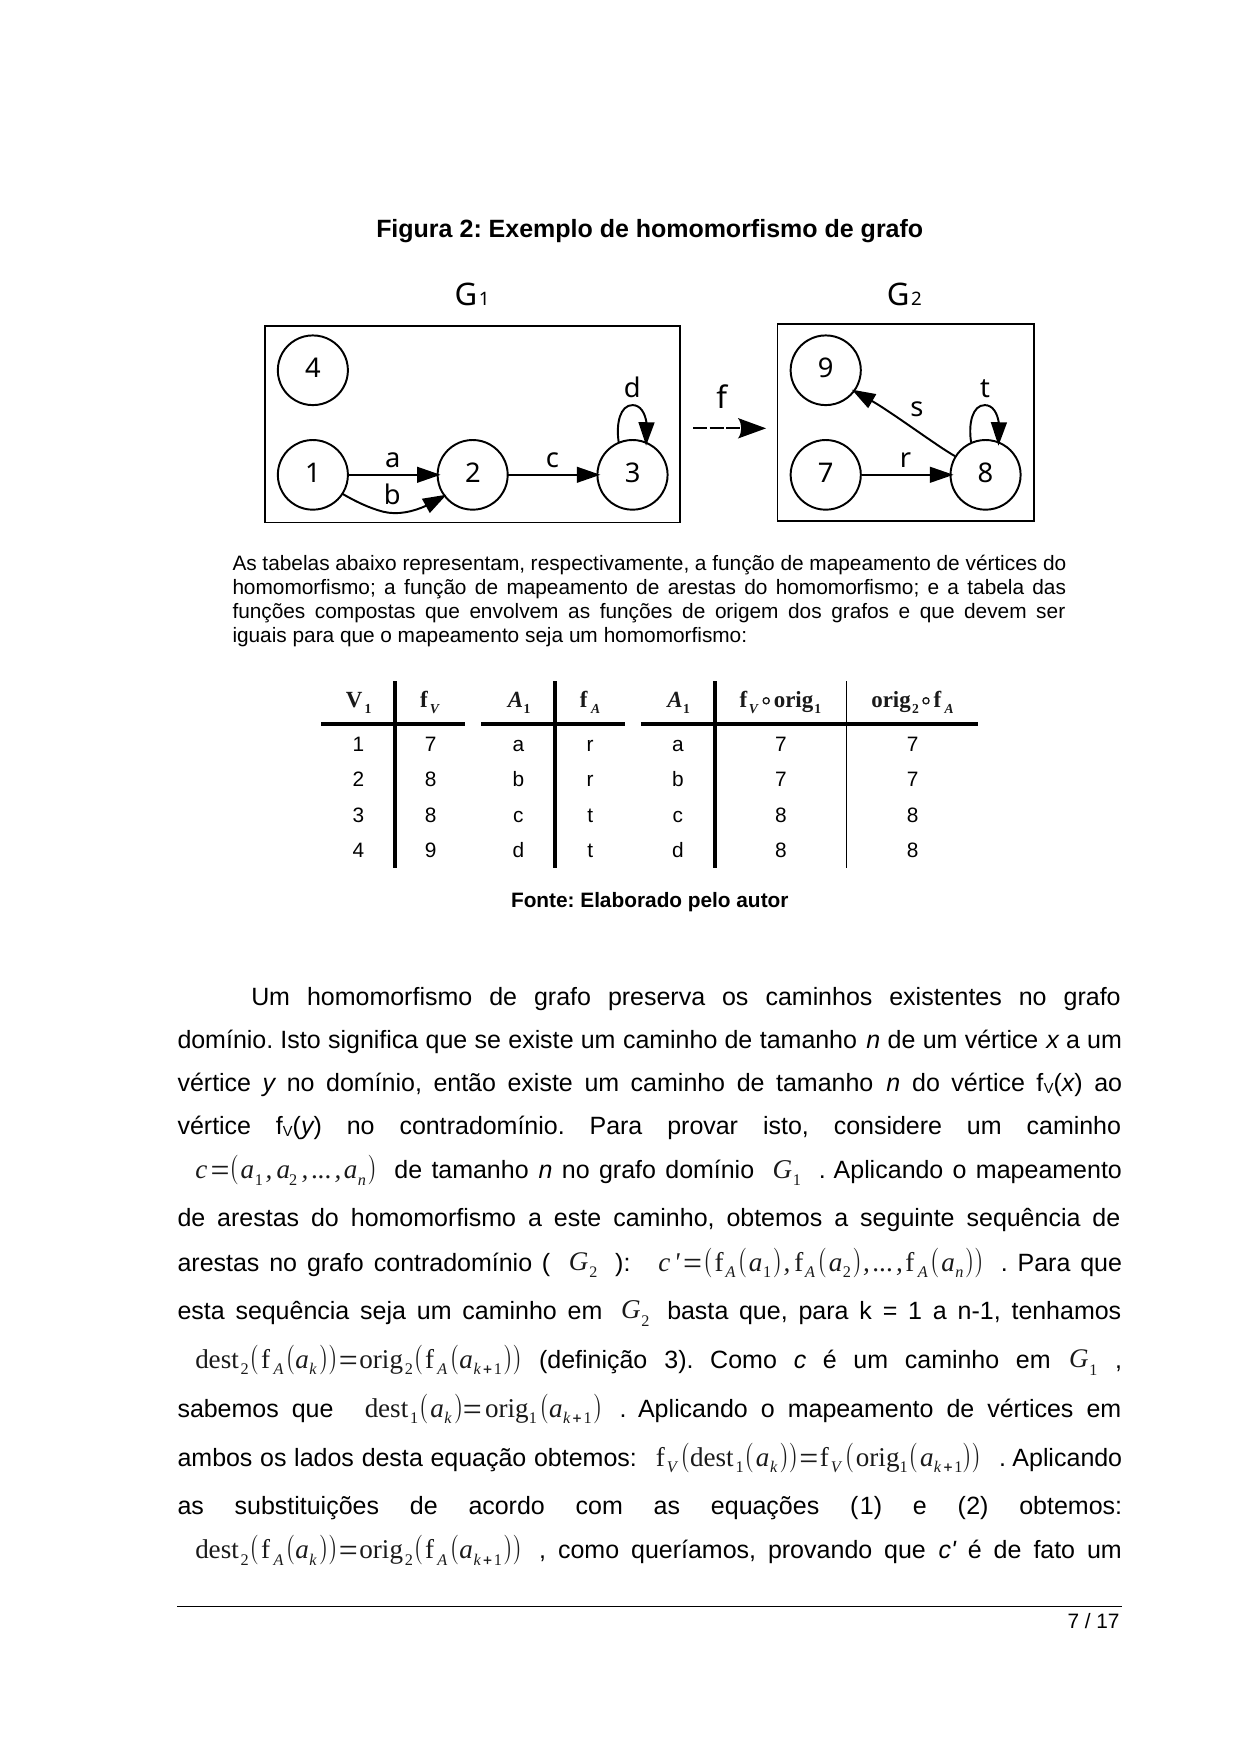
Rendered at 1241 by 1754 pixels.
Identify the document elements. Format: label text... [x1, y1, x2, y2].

table_header [481, 681, 553, 722]
table_cell 7 [717, 761, 846, 797]
table_cell 8 [847, 797, 978, 832]
table_cell [625, 722, 641, 761]
table_cell b [481, 761, 553, 797]
table_cell [465, 832, 481, 867]
table_cell 8 [847, 832, 978, 867]
table_cell 9 [397, 832, 465, 867]
table_cell t [557, 797, 625, 832]
table_cell [465, 722, 481, 761]
table_cell d [481, 832, 553, 867]
table_cell r [557, 761, 625, 797]
table_cell [625, 797, 641, 832]
table_cell 7 [397, 726, 465, 761]
table_cell d [641, 832, 713, 867]
table_cell a [481, 726, 553, 761]
table_cell a [641, 726, 713, 761]
table_cell 7 [847, 726, 978, 761]
table_header [397, 681, 465, 722]
table_cell c [641, 797, 713, 832]
table_header [847, 681, 978, 722]
table_cell [465, 761, 481, 797]
table_cell 2 [321, 761, 393, 797]
text Um homomorfismo de grafo preserva os caminhos existentes no grafo domínio. Isto significa que se existe um caminho de tamanho n de um vértice x a um vértice y no domínio, então existe um caminho de tamanho n do vértice fV(x) ao vértice fV(y) no contradomínio. Para provar isto, considere um caminhode tamanho n no grafo domínio. Aplicando o mapeamento de arestas do homomorfismo a este caminho, obtemos a seguinte sequência de arestas no grafo contradomínio (): . Para que esta sequência seja um caminho embasta que, para k = 1 a n-1, tenhamos (definição 3). Como c é um caminho em, sabemos que . Aplicando o mapeamento de vértices em ambos os lados desta equação obtemos:. Aplicando as substituições de acordo com as equações (1) e (2) obtemos: , como queríamos, provando que c' é de fato um caminho de tamanho n em. [177, 981, 1122, 1568]
table_cell 8 [397, 761, 465, 797]
table_cell 8 [397, 797, 465, 832]
table_cell 7 [847, 761, 978, 797]
table_cell 8 [717, 797, 846, 832]
text As tabelas abaixo representam, respectivamente, a função de mapeamento de vértices do homomorfismo; a função de mapeamento de arestas do homomorfismo; e a tabela das funções compostas que envolvem as funções de origem dos grafos e que devem ser iguais para que o mapeamento seja um homomorfismo: [232, 266, 1067, 647]
table_header [465, 681, 481, 722]
table_cell 7 [717, 726, 846, 761]
table_cell 8 [717, 832, 846, 867]
table_cell [465, 797, 481, 832]
table_header [557, 681, 625, 722]
text Figura 2: Exemplo de homomorfismo de grafo [232, 214, 1067, 243]
table_header [717, 681, 846, 722]
table_cell 4 [321, 832, 393, 867]
table_header [321, 681, 393, 722]
table_cell 1 [321, 726, 393, 761]
table_header [641, 681, 713, 722]
table_cell 3 [321, 797, 393, 832]
table_cell [625, 761, 641, 797]
table_cell b [641, 761, 713, 797]
table_cell t [557, 832, 625, 867]
text Fonte: Elaborado pelo autor [232, 888, 1067, 912]
table_cell r [557, 726, 625, 761]
table_cell [625, 832, 641, 867]
table_header [625, 681, 641, 722]
table_cell c [481, 797, 553, 832]
